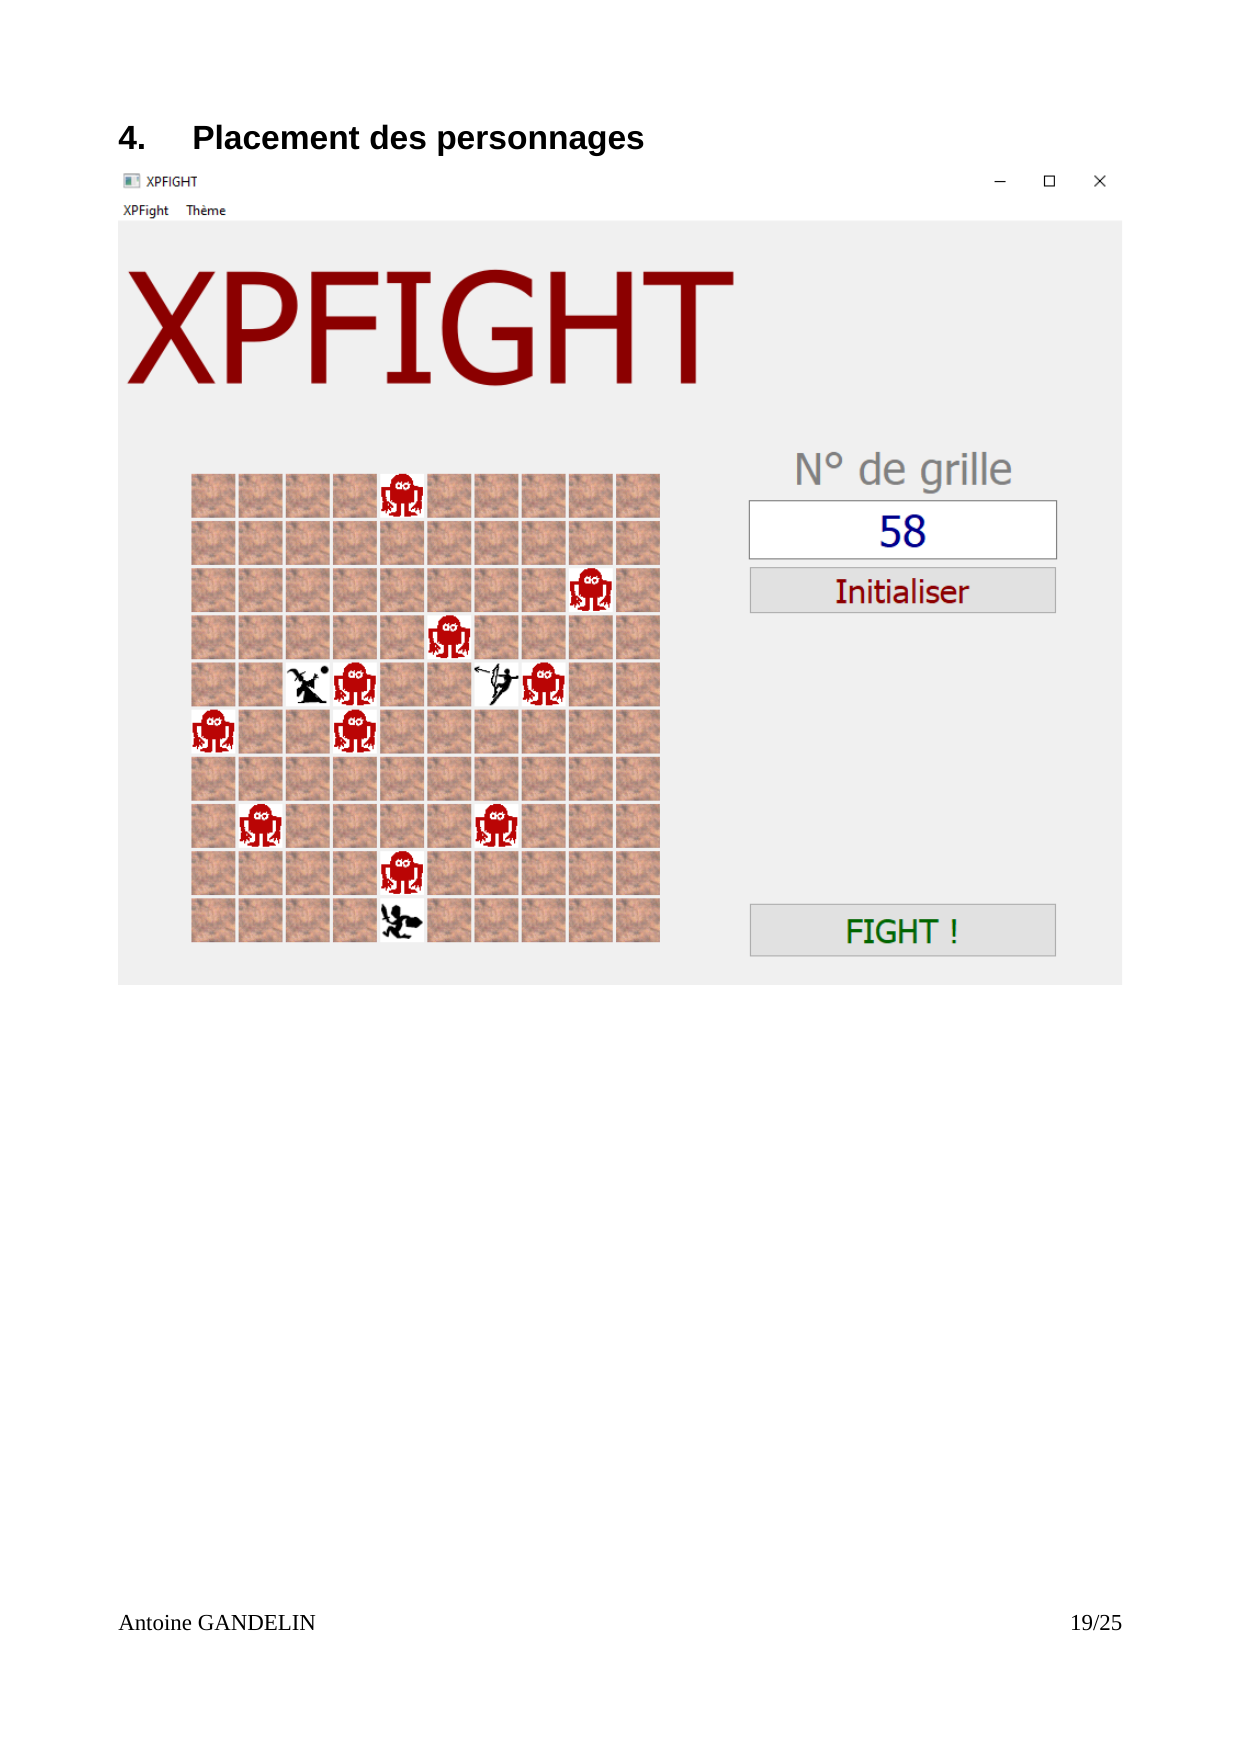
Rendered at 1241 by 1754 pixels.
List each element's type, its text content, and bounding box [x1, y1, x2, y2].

picture [118, 169, 1123, 985]
subtitle Placement des personnages [118, 118, 1122, 157]
